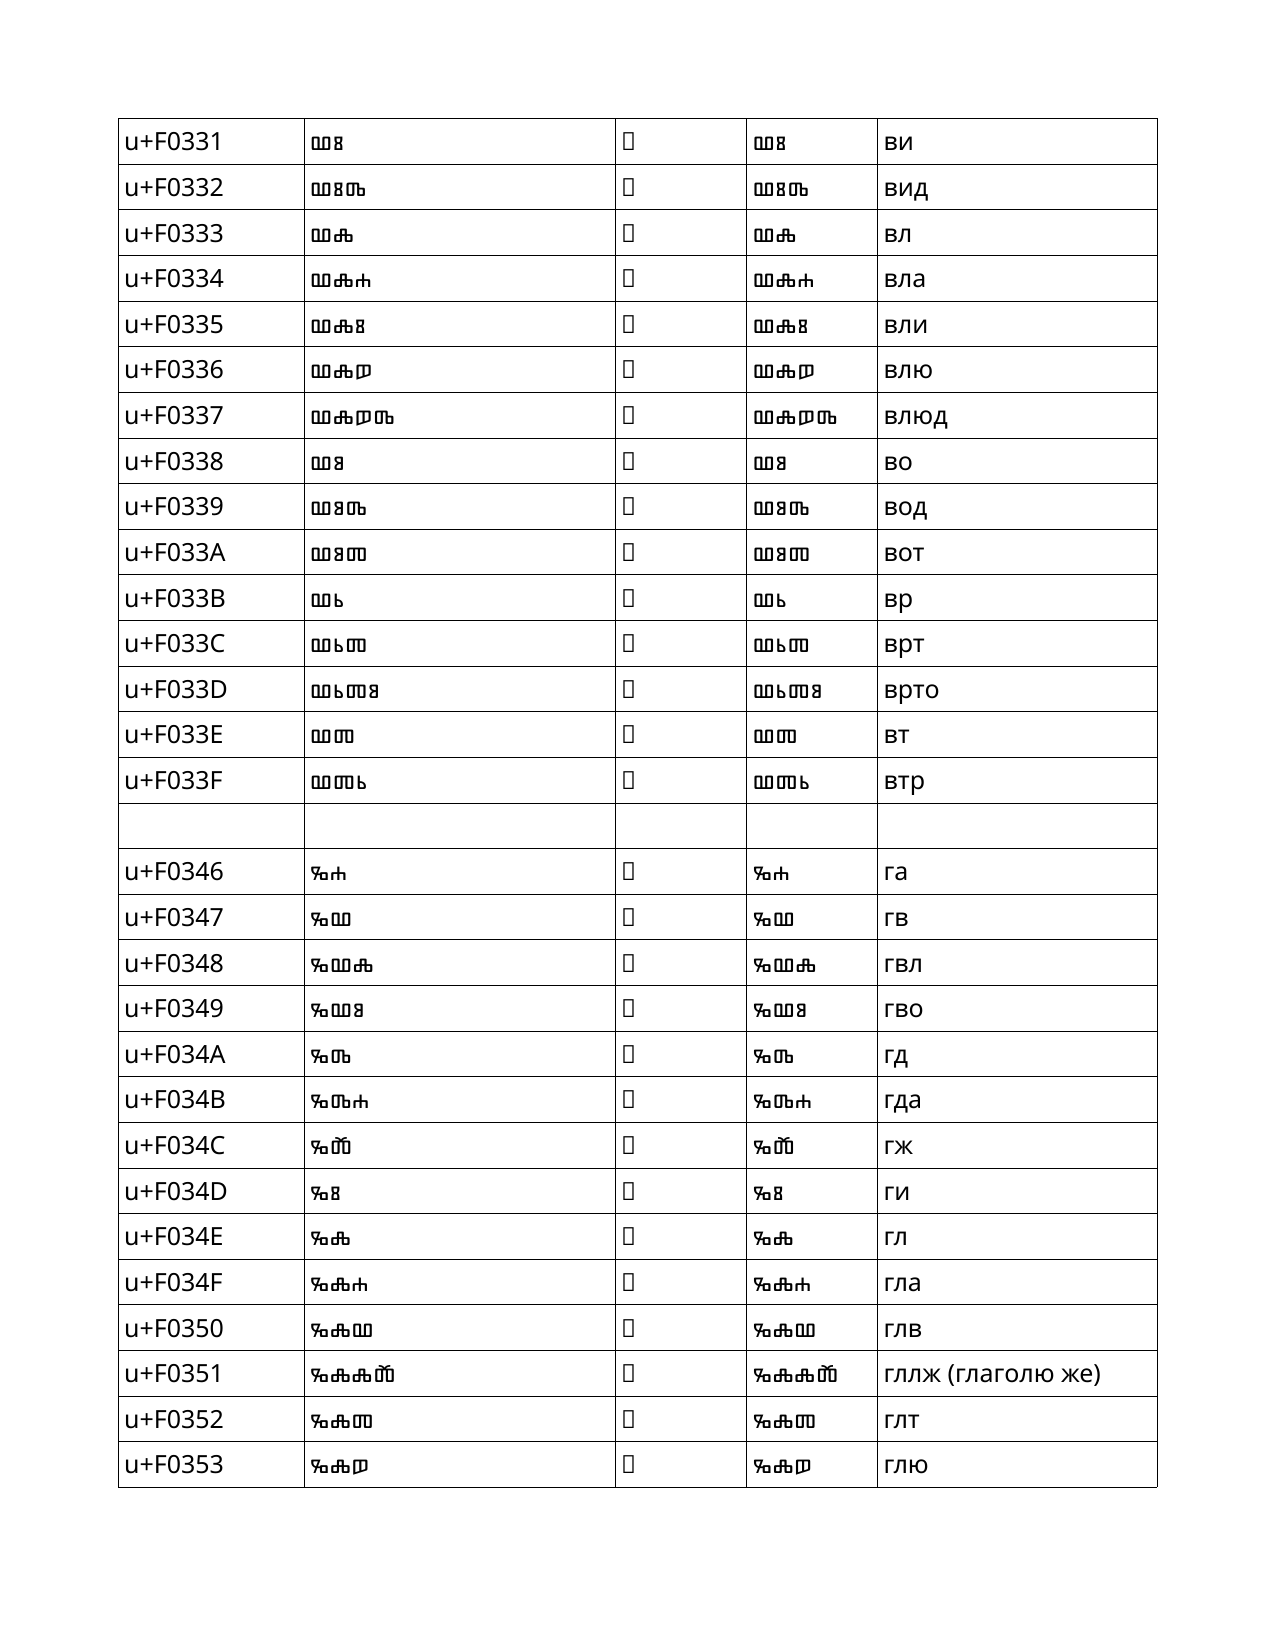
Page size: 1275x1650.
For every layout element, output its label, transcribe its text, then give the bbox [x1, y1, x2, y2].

table_cell 󰌴 [616, 256, 746, 301]
table_cell 󰌲 [616, 165, 746, 209]
table_cell u+F034E [119, 1214, 304, 1259]
table_cell ⰳⰴⰰ [747, 1077, 877, 1122]
table_cell u+F0347 [119, 895, 304, 939]
table_cell ⰲⱁⱅ [305, 530, 615, 574]
table_cell ⰳⰻ [747, 1169, 877, 1213]
table_cell ⰲⰾ [305, 210, 615, 255]
table_cell ⰳⰾⱓ [747, 1442, 877, 1487]
table_cell 󰍓 [616, 1442, 746, 1487]
table_cell ⰲⱅⱃ [747, 758, 877, 802]
table_cell ⰳⰾⰾⰶ [747, 1351, 877, 1396]
table_cell u+F033C [119, 621, 304, 666]
table_cell ⰳⰰ [305, 849, 615, 894]
table_cell u+F034C [119, 1123, 304, 1167]
table_cell u+F033E [119, 712, 304, 757]
table_cell u+F0331 [119, 119, 304, 164]
table_cell u+F0348 [119, 940, 304, 985]
table_cell 󰍐 [616, 1305, 746, 1350]
table_cell ⰲⰾⱓⰴ [747, 393, 877, 437]
table_cell u+F034A [119, 1032, 304, 1076]
table_cell 󰍌 [616, 1123, 746, 1167]
table_cell вот [878, 530, 1157, 574]
table_cell ⰳⰲⱁ [305, 986, 615, 1031]
table_cell u+F0333 [119, 210, 304, 255]
table_cell [878, 804, 1157, 848]
table_cell ⰳⰲⰾ [305, 940, 615, 985]
table_cell 󰍉 [616, 986, 746, 1031]
table_cell u+F033D [119, 667, 304, 711]
table_cell вли [878, 302, 1157, 346]
table_cell ⰲⱁ [747, 439, 877, 483]
table_cell ⰳⰶ [747, 1123, 877, 1167]
table_cell ви [878, 119, 1157, 164]
table_cell ⰲⱅⱃ [305, 758, 615, 802]
table_cell врто [878, 667, 1157, 711]
table_cell влю [878, 347, 1157, 392]
table_cell га [878, 849, 1157, 894]
table_cell 󰌻 [616, 575, 746, 620]
table_cell ⰲⰻ [747, 119, 877, 164]
table_cell гво [878, 986, 1157, 1031]
table_cell ⰲⱃⱅⱁ [747, 667, 877, 711]
table_cell ⰳⰻ [305, 1169, 615, 1213]
table_cell 󰌶 [616, 347, 746, 392]
table_cell гла [878, 1260, 1157, 1304]
table_cell ⰳⰲⰾ [747, 940, 877, 985]
table_cell глт [878, 1397, 1157, 1441]
table_cell втр [878, 758, 1157, 802]
table_cell u+F0336 [119, 347, 304, 392]
table_cell u+F0332 [119, 165, 304, 209]
table_cell ⰳⰴⰰ [305, 1077, 615, 1122]
table_cell ⰳⰾⰰ [747, 1260, 877, 1304]
table_cell гв [878, 895, 1157, 939]
table_cell ⰳⰾ [747, 1214, 877, 1259]
table_cell [747, 804, 877, 848]
table_cell 󰌼 [616, 621, 746, 666]
table_cell 󰌱 [616, 119, 746, 164]
table_cell гд [878, 1032, 1157, 1076]
table_cell 󰍑 [616, 1351, 746, 1396]
table_cell 󰍊 [616, 1032, 746, 1076]
table_cell ⰳⰲ [305, 895, 615, 939]
table_cell ⰳⰶ [305, 1123, 615, 1167]
table_cell u+F0351 [119, 1351, 304, 1396]
table_cell u+F0353 [119, 1442, 304, 1487]
table_cell ⰲⱃⱅⱁ [305, 667, 615, 711]
table_cell ⰳⰾⰾⰶ [305, 1351, 615, 1396]
table_cell u+F033B [119, 575, 304, 620]
table_cell ⰳⰴ [747, 1032, 877, 1076]
table_cell ⰳⰲ [747, 895, 877, 939]
table_cell ⰳⰰ [747, 849, 877, 894]
table_cell ⰳⰾⱅ [747, 1397, 877, 1441]
table_cell u+F0334 [119, 256, 304, 301]
table_cell ⰲⱅ [747, 712, 877, 757]
table_cell ⰳⰴ [305, 1032, 615, 1076]
table_cell 󰍎 [616, 1214, 746, 1259]
table_cell вр [878, 575, 1157, 620]
table_cell ⰲⱁⱅ [747, 530, 877, 574]
table_cell во [878, 439, 1157, 483]
table_cell гллж (глаголю же) [878, 1351, 1157, 1396]
table_cell ⰲⱁ [305, 439, 615, 483]
table_cell гвл [878, 940, 1157, 985]
table_cell 󰌷 [616, 393, 746, 437]
table_cell 󰌿 [616, 758, 746, 802]
table_cell u+F0346 [119, 849, 304, 894]
table_cell ⰲⱁⰴ [305, 484, 615, 529]
table_cell вл [878, 210, 1157, 255]
table_cell 󰍈 [616, 940, 746, 985]
table_cell 󰍋 [616, 1077, 746, 1122]
table_cell u+F034D [119, 1169, 304, 1213]
table_cell ⰳⰲⱁ [747, 986, 877, 1031]
table_cell 󰍒 [616, 1397, 746, 1441]
table_cell u+F0338 [119, 439, 304, 483]
table_cell ⰳⰾⰲ [305, 1305, 615, 1350]
table_cell u+F0352 [119, 1397, 304, 1441]
table_cell ⰲⰾⰻ [747, 302, 877, 346]
table_cell ги [878, 1169, 1157, 1213]
table_cell ⰲⱃⱅ [747, 621, 877, 666]
table_cell u+F0339 [119, 484, 304, 529]
table_cell 󰍇 [616, 895, 746, 939]
table_cell 󰌽 [616, 667, 746, 711]
table_cell u+F033A [119, 530, 304, 574]
table_cell u+F0350 [119, 1305, 304, 1350]
table_cell u+F033F [119, 758, 304, 802]
table_cell глв [878, 1305, 1157, 1350]
table_cell ⰲⱃⱅ [305, 621, 615, 666]
table_cell ⰳⰾⱓ [305, 1442, 615, 1487]
table_cell 󰌺 [616, 530, 746, 574]
table_cell 󰍏 [616, 1260, 746, 1304]
table_cell ⰲⰾⱓⰴ [305, 393, 615, 437]
table_cell ⰳⰾⱅ [305, 1397, 615, 1441]
table_cell вла [878, 256, 1157, 301]
table_cell влюд [878, 393, 1157, 437]
table_cell вод [878, 484, 1157, 529]
table_cell ⰲⰻⰴ [305, 165, 615, 209]
table_cell ⰲⰻ [305, 119, 615, 164]
table_cell врт [878, 621, 1157, 666]
table_cell ⰲⰾⰻ [305, 302, 615, 346]
table_cell ⰲⱃ [747, 575, 877, 620]
table_cell [119, 804, 304, 848]
table_cell глю [878, 1442, 1157, 1487]
table_cell ⰳⰾ [305, 1214, 615, 1259]
table_cell 󰌳 [616, 210, 746, 255]
table_cell 󰌸 [616, 439, 746, 483]
table_cell [616, 804, 746, 848]
table_cell ⰲⰾⰰ [747, 256, 877, 301]
table_cell 󰍍 [616, 1169, 746, 1213]
table_cell ⰲⰾⱓ [747, 347, 877, 392]
table_cell гж [878, 1123, 1157, 1167]
table_cell ⰲⱁⰴ [747, 484, 877, 529]
table_cell ⰳⰾⰰ [305, 1260, 615, 1304]
table_cell u+F0335 [119, 302, 304, 346]
table_cell ⰲⱅ [305, 712, 615, 757]
table_cell вид [878, 165, 1157, 209]
table_cell u+F0349 [119, 986, 304, 1031]
table_cell ⰲⰾ [747, 210, 877, 255]
table_cell 󰍆 [616, 849, 746, 894]
table_cell u+F034F [119, 1260, 304, 1304]
table_cell u+F034B [119, 1077, 304, 1122]
table_cell ⰲⰾⰰ [305, 256, 615, 301]
table_cell ⰲⰾⱓ [305, 347, 615, 392]
table_cell 󰌵 [616, 302, 746, 346]
table_cell 󰌾 [616, 712, 746, 757]
table_cell ⰲⰻⰴ [747, 165, 877, 209]
table_cell гда [878, 1077, 1157, 1122]
table_cell вт [878, 712, 1157, 757]
table_cell 󰌹 [616, 484, 746, 529]
table_cell [305, 804, 615, 848]
table_cell u+F0337 [119, 393, 304, 437]
table_cell ⰲⱃ [305, 575, 615, 620]
table_cell гл [878, 1214, 1157, 1259]
table_cell ⰳⰾⰲ [747, 1305, 877, 1350]
